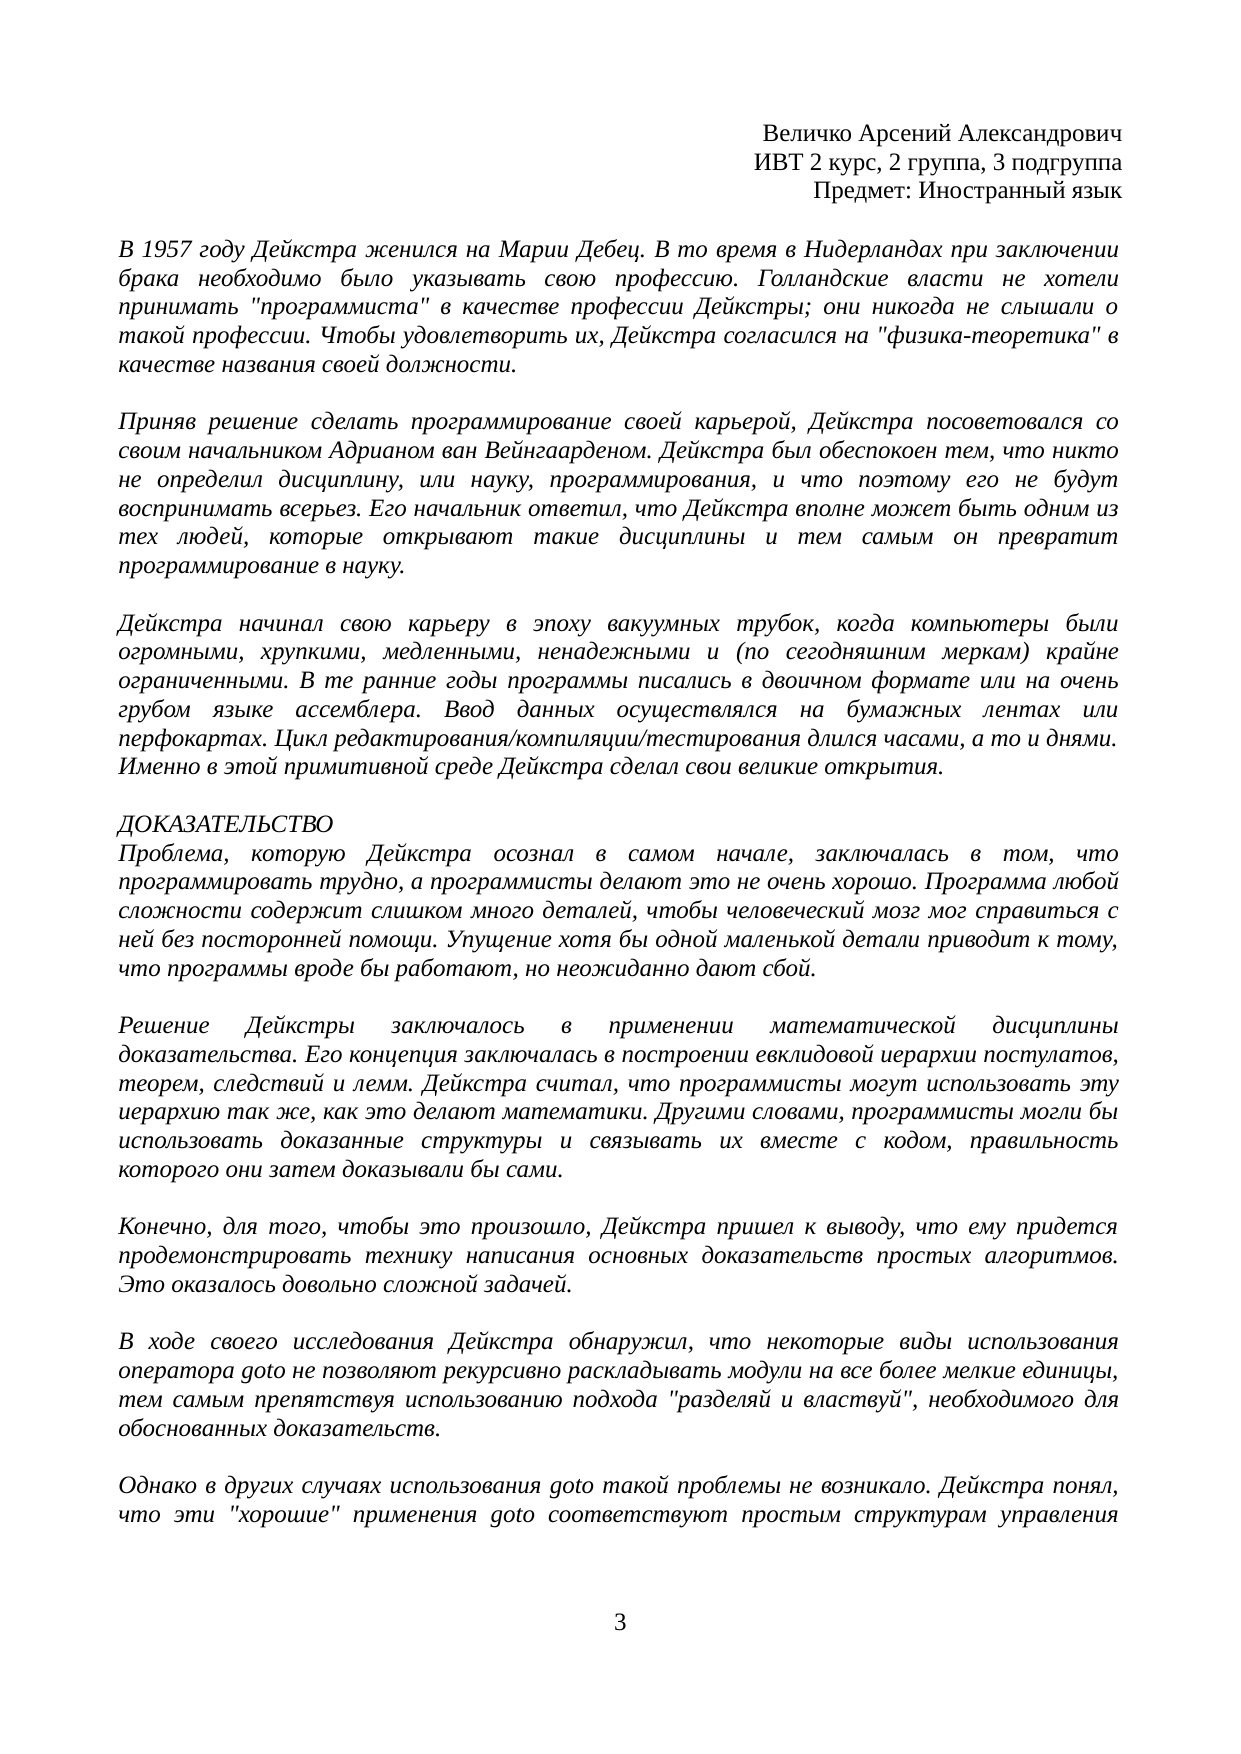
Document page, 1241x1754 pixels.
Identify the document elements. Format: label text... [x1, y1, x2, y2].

text Приняв решение сделать программирование своей карьерой, Дейкстра посоветовался со своим начальником Адрианом ван Вейнгаарденом. Дейкстра был обеспокоен тем, что никто не определил дисциплину, или науку, программирования, и что поэтому его не будут воспринимать всерьез. Его начальник ответил, что Дейкстра вполне может быть одним из тех людей, которые открывают такие дисциплины и тем самым он превратит программирование в науку. [118, 406, 1122, 579]
text Дейкстра начинал свою карьеру в эпоху вакуумных трубок, когда компьютеры были огромными, хрупкими, медленными, ненадежными и (по сегодняшним меркам) крайне ограниченными. В те ранние годы программы писались в двоичном формате или на очень грубом языке ассемблера. Ввод данных осуществлялся на бумажных лентах или перфокартах. Цикл редактирования/компиляции/тестирования длился часами, а то и днями. [118, 608, 1122, 751]
text Именно в этой примитивной среде Дейкстра сделал свои великие открытия. [118, 751, 1122, 780]
text Конечно, для того, чтобы это произошло, Дейкстра пришел к выводу, что ему придется продемонстрировать технику написания основных доказательств простых алгоритмов. Это оказалось довольно сложной задачей. [118, 1211, 1122, 1298]
text В 1957 году Дейкстра женился на Марии Дебец. В то время в Нидерландах при заключении брака необходимо было указывать свою профессию. Голландские власти не хотели принимать "программиста" в качестве профессии Дейкстры; они никогда не слышали о такой профессии. Чтобы удовлетворить их, Дейкстра согласился на "физика-теоретика" в качестве названия своей должности. [118, 234, 1122, 378]
text Однако в других случаях использования goto такой проблемы не возникало. Дейкстра понял, что эти "хорошие" применения goto соответствуют простым структурам управления [118, 1470, 1122, 1528]
text Проблема, которую Дейкстра осознал в самом начале, заключалась в том, что программировать трудно, а программисты делают это не очень хорошо. Программа любой сложности содержит слишком много деталей, чтобы человеческий мозг мог справиться с ней без посторонней помощи. Упущение хотя бы одной маленькой детали приводит к тому, что программы вроде бы работают, но неожиданно дают сбой. [118, 838, 1122, 981]
text ДОКАЗАТЕЛЬСТВО [118, 809, 1122, 838]
text В ходе своего исследования Дейкстра обнаружил, что некоторые виды использования оператора goto не позволяют рекурсивно раскладывать модули на все более мелкие единицы, тем самым препятствуя использованию подхода "разделяй и властвуй", необходимого для обоснованных доказательств. [118, 1326, 1122, 1441]
text Решение Дейкстры заключалось в применении математической дисциплины доказательства. Его концепция заключалась в построении евклидовой иерархии постулатов, теорем, следствий и лемм. Дейкстра считал, что программисты могут использовать эту иерархию так же, как это делают математики. Другими словами, программисты могли бы использовать доказанные структуры и связывать их вместе с кодом, правильность которого они затем доказывали бы сами. [118, 1010, 1122, 1183]
